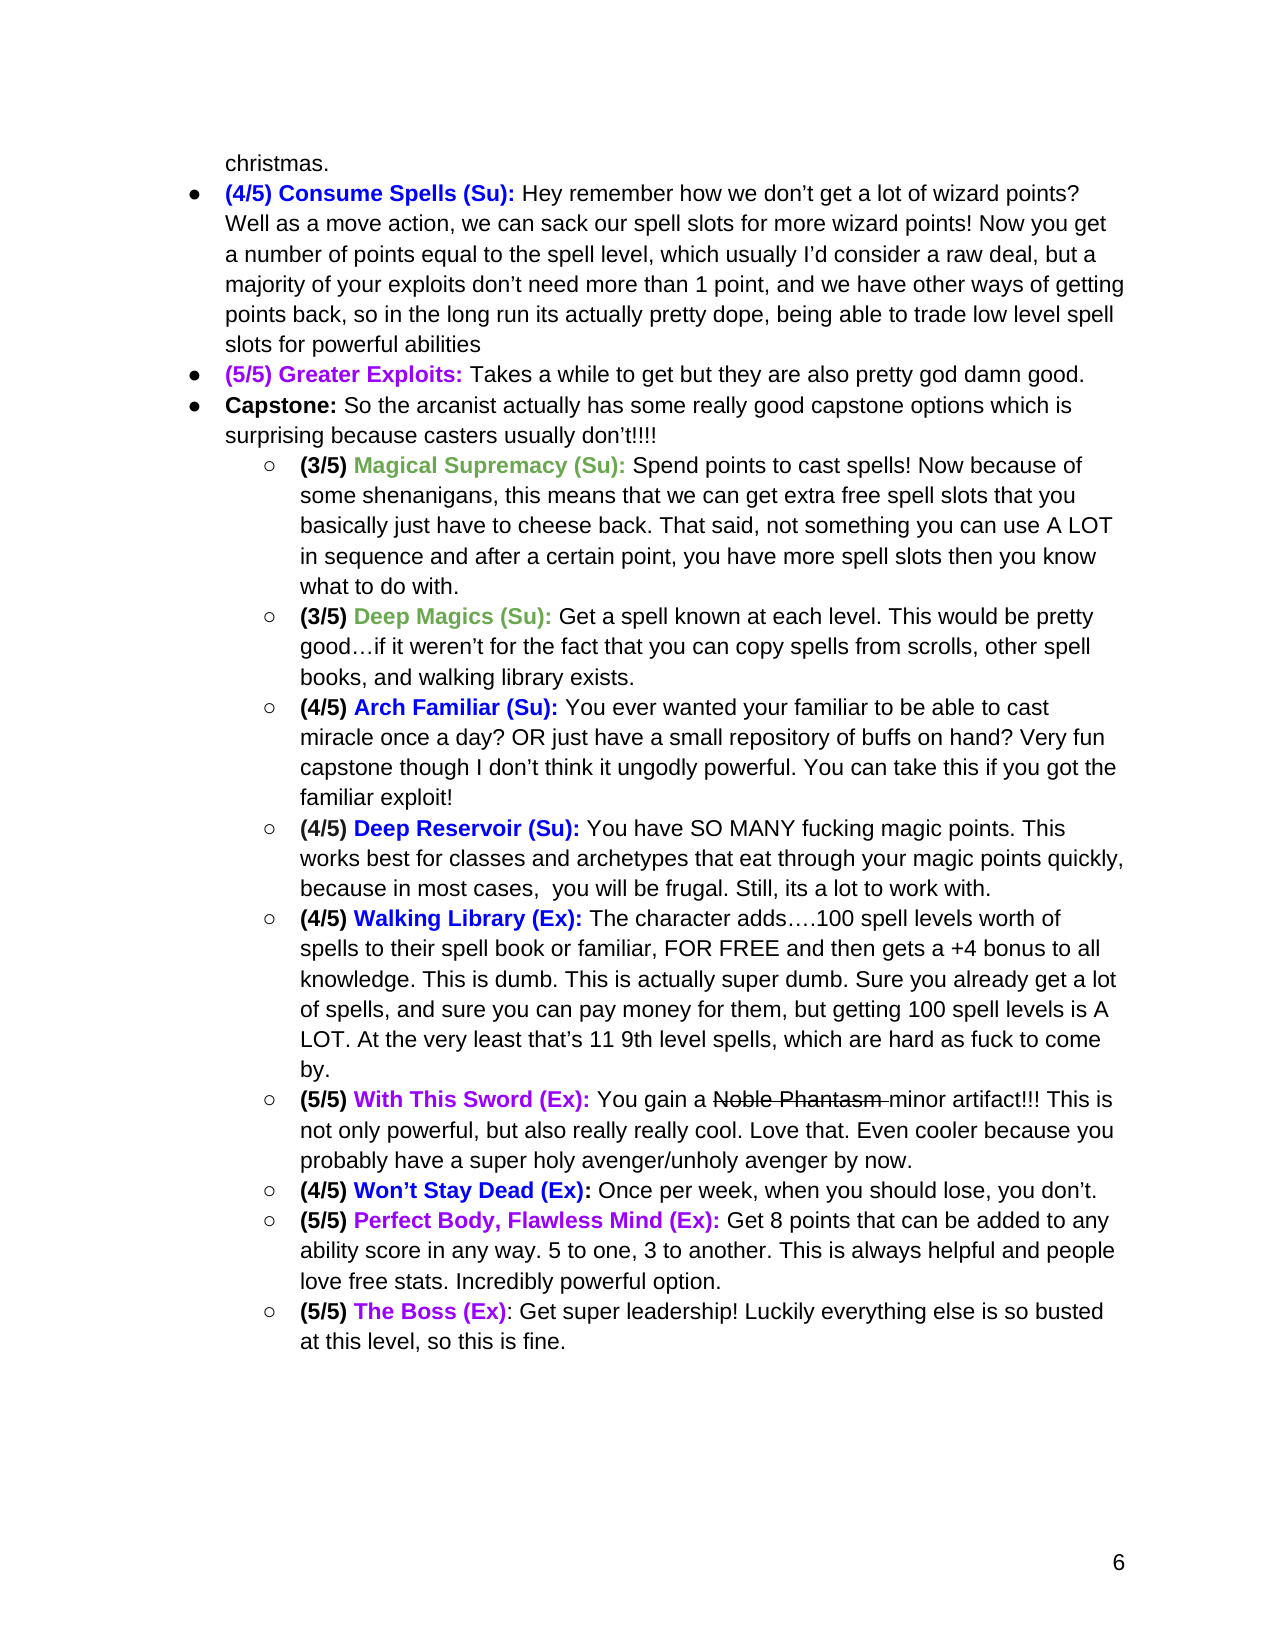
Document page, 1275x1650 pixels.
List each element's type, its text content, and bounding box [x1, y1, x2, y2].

list Capstone: So the arcanist actually has some really good capstone options which is surprising because casters usually don’t!!!! [187, 392, 1125, 448]
list (5/5) The Boss (Ex): Get super leadership! Luckily everything else is so busted at this level, so this is fine. [262, 1298, 1125, 1354]
list (4/5) Won’t Stay Dead (Ex): Once per week, when you should lose, you don’t. [262, 1177, 1125, 1203]
list (3/5) Deep Magics (Su): Get a spell known at each level. This would be pretty good…if it weren’t for the fact that you can copy spells from scrolls, other spell books, and walking library exists. [262, 603, 1125, 690]
list (4/5) Consume Spells (Su): Hey remember how we don’t get a lot of wizard points? Well as a move action, we can sack our spell slots for more wizard points! Now you get a number of points equal to the spell level, which usually I’d consider a raw deal, but a majority of your exploits don’t need more than 1 point, and we have other ways of getting points back, so in the long run its actually pretty dope, being able to trade low level spell slots for powerful abilities [187, 180, 1125, 358]
list (4/5) Arch Familiar (Su): You ever wanted your familiar to be able to cast miracle once a day? OR just have a small repository of buffs on hand? Very fun capstone though I don’t think it ungodly powerful. You can take this if you got the familiar exploit! [262, 694, 1125, 811]
list (4/5) Walking Library (Ex): The character adds….100 spell levels worth of spells to their spell book or familiar, FOR FREE and then gets a +4 bonus to all knowledge. This is dumb. This is actually super dumb. Sure you already get a lot of spells, and sure you can pay money for them, but getting 100 spell levels is A LOT. At the very least that’s 11 9th level spells, which are hard as fuck to come by. [262, 905, 1125, 1083]
list (3/5) Magical Supremacy (Su): Spend points to cast spells! Now because of some shenanigans, this means that we can get extra free spell slots that you basically just have to cheese back. That said, not something you can use A LOT in sequence and after a certain point, you have more spell slots then you know what to do with. [262, 452, 1125, 599]
list (4/5) Deep Reservoir (Su): You have SO MANY fucking magic points. This works best for classes and archetypes that eat through your magic points quickly, because in most cases, you will be frugal. Still, its a lot to work with. [262, 814, 1125, 901]
list christmas. [187, 150, 1125, 176]
list (5/5) Perfect Body, Flawless Mind (Ex): Get 8 points that can be added to any ability score in any way. 5 to one, 3 to another. This is always helpful and people love free stats. Incredibly powerful option. [262, 1207, 1125, 1294]
list (5/5) Greater Exploits: Takes a while to get but they are also pretty god damn good. [187, 361, 1125, 388]
list (5/5) With This Sword (Ex): You gain a Noble Phantasm minor artifact!!! This is not only powerful, but also really really cool. Love that. Even cooler because you probably have a super holy avenger/unholy avenger by now. [262, 1086, 1125, 1173]
